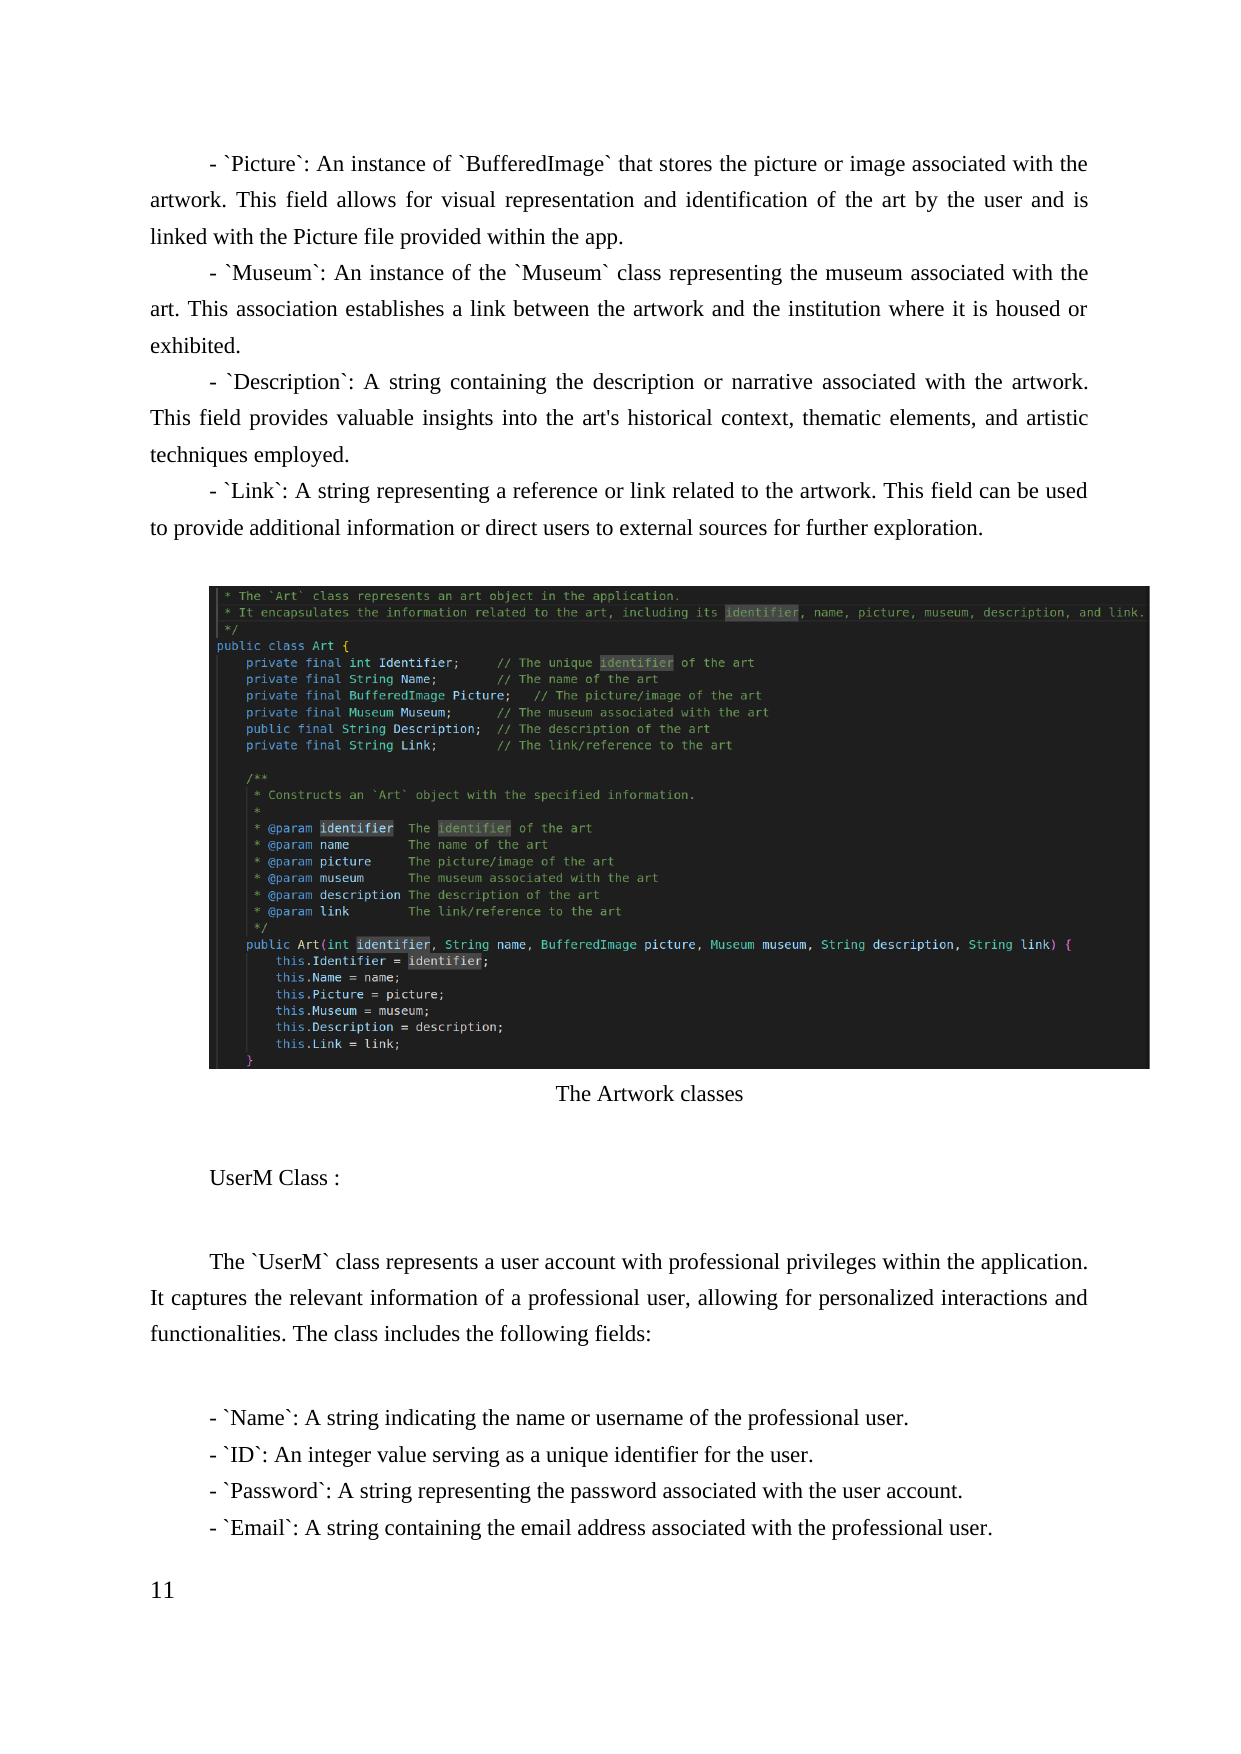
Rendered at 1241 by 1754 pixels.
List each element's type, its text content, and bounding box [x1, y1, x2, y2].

text UserM Class : [150, 1164, 1090, 1190]
text - `Museum`: An instance of the `Museum` class representing the museum associated with the art. This association establishes a link between the artwork and the institution where it is housed or exhibited. [150, 259, 1090, 358]
text - `Name`: A string indicating the name or username of the professional user. [150, 1404, 1090, 1431]
text The Artwork classes [150, 1080, 1090, 1106]
text - `ID`: An integer value serving as a unique identifier for the user. [150, 1441, 1090, 1467]
text - `Password`: A string representing the password associated with the user account. [150, 1477, 1090, 1503]
text The `UserM` class represents a user account with professional privileges within the application. It captures the relevant information of a professional user, allowing for personalized interactions and functionalities. The class includes the following fields: [150, 1248, 1090, 1347]
picture [209, 586, 1150, 1069]
text - `Picture`: An instance of `BufferedImage` that stores the picture or image associated with the artwork. This field allows for visual representation and identification of the art by the user and is linked with the Picture file provided within the app. [150, 150, 1090, 249]
text - `Email`: A string containing the email address associated with the professional user. [150, 1513, 1090, 1540]
text - `Link`: A string representing a reference or link related to the artwork. This field can be used to provide additional information or direct users to external sources for further exploration. [150, 477, 1090, 540]
text - `Description`: A string containing the description or narrative associated with the artwork. This field provides valuable insights into the art's historical context, thematic elements, and artistic techniques employed. [150, 368, 1090, 467]
